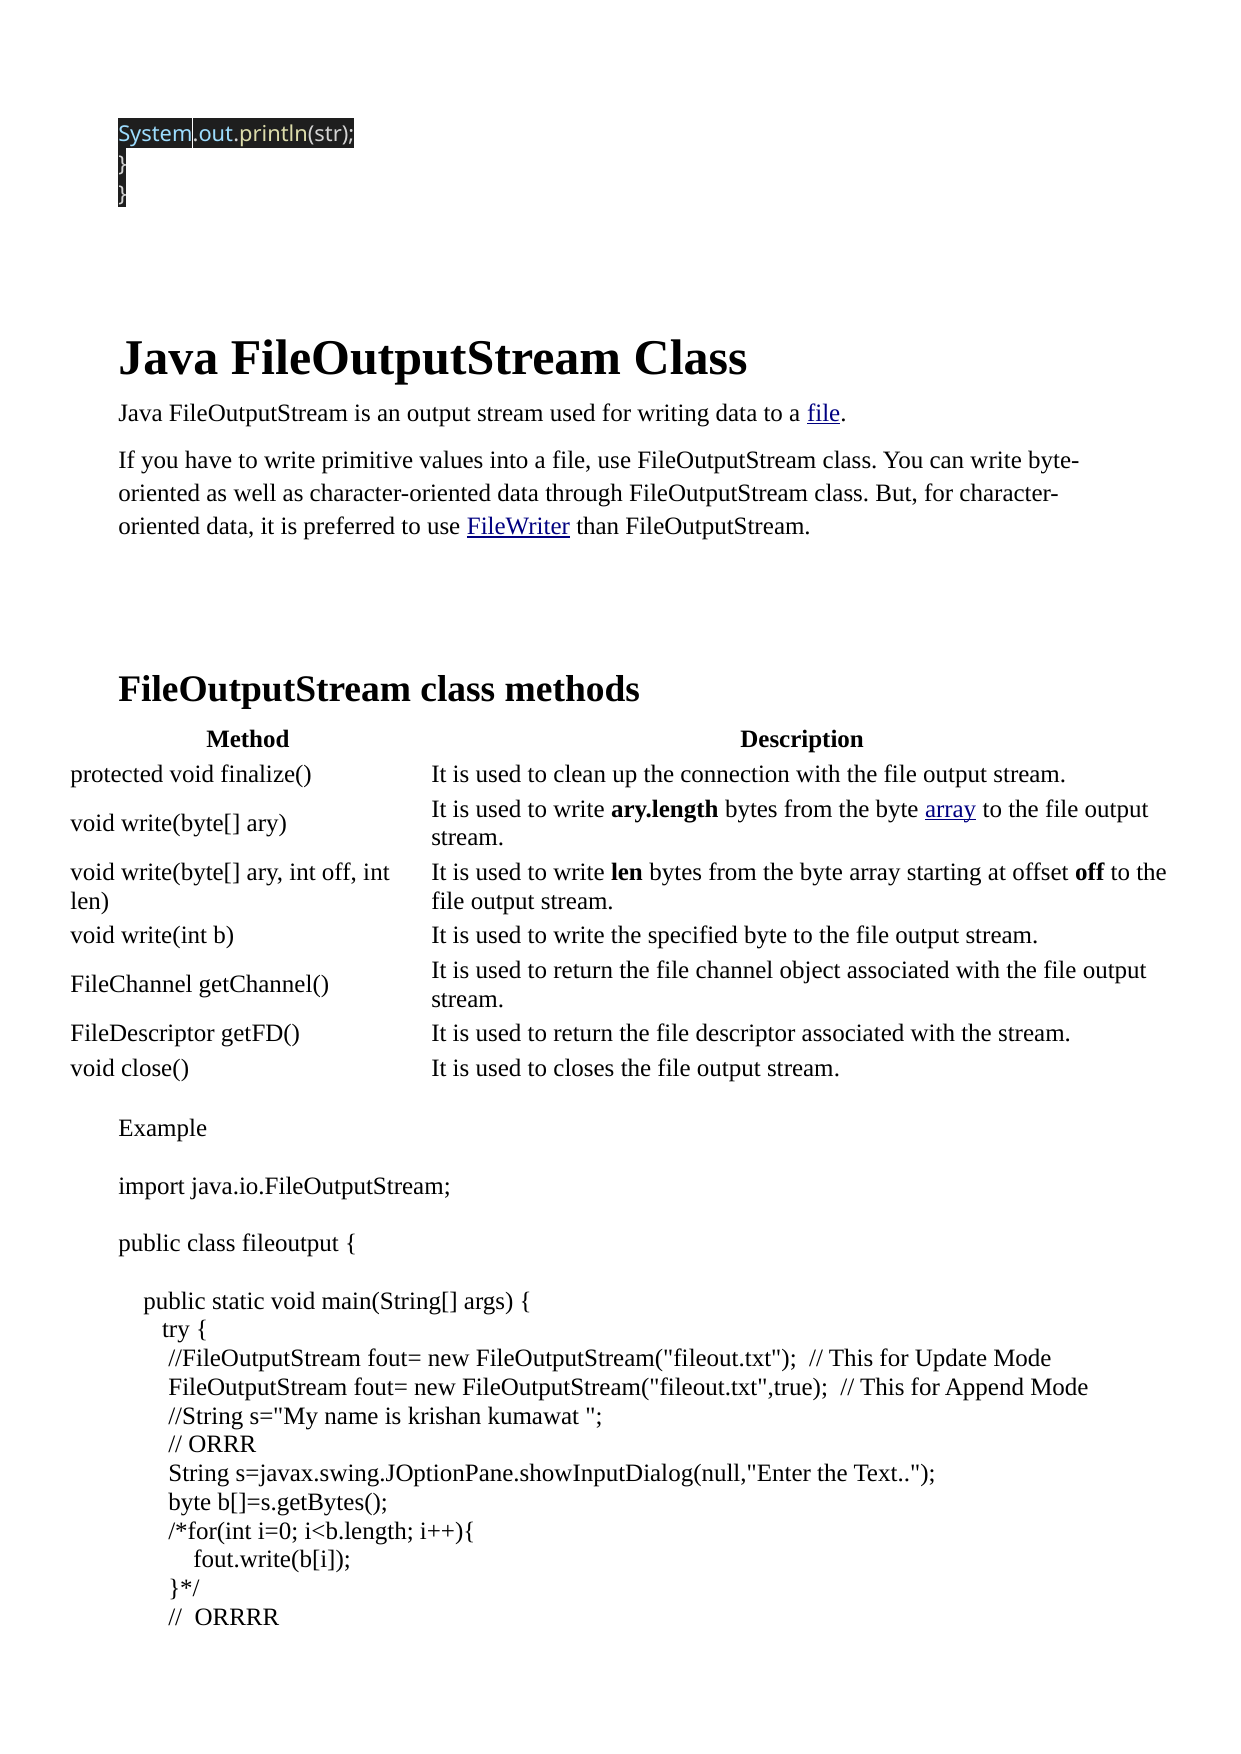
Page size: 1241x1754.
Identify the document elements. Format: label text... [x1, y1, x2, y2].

text Java FileOutputStream is an output stream used for writing data to a file. [118, 398, 1122, 426]
table_cell void close() [67, 1050, 428, 1084]
text /*for(int i=0; i<b.length; i++){ [118, 1516, 1122, 1544]
text //String s="My name is krishan kumawat "; [118, 1401, 1122, 1429]
text fout.write(b[i]); [118, 1544, 1122, 1573]
subtitle Java FileOutputStream Class [118, 328, 1122, 385]
text // ORRR [118, 1429, 1122, 1458]
text public static void main(String[] args) { [118, 1286, 1122, 1314]
text } [118, 178, 1122, 207]
table_header Method [67, 722, 428, 756]
text FileOutputStream fout= new FileOutputStream("fileout.txt",true); // This for Append Mode [118, 1372, 1122, 1401]
table_cell protected void finalize() [67, 756, 428, 791]
table_cell FileChannel getChannel() [67, 952, 428, 1015]
table_cell It is used to return the file descriptor associated with the stream. [428, 1015, 1176, 1050]
table_cell void write(byte[] ary, int off, int len) [67, 854, 428, 917]
text public class fileoutput { [118, 1228, 1122, 1257]
table_cell void write(byte[] ary) [67, 791, 428, 854]
table_cell It is used to closes the file output stream. [428, 1050, 1176, 1084]
table_cell FileDescriptor getFD() [67, 1015, 428, 1050]
text // ORRRR [118, 1602, 1122, 1631]
table_cell It is used to return the file channel object associated with the file output stream. [428, 952, 1176, 1015]
text String s=javax.swing.JOptionPane.showInputDialog(null,"Enter the Text.."); [118, 1458, 1122, 1487]
text Example [118, 1113, 1122, 1142]
text If you have to write primitive values into a file, use FileOutputStream class. You can write byte-oriented as well as character-oriented data through FileOutputStream class. But, for character-oriented data, it is preferred to use FileWriter than FileOutputStream. [118, 445, 1122, 540]
table_cell It is used to write ary.length bytes from the byte array to the file output stream. [428, 791, 1176, 854]
table_cell It is used to write the specified byte to the file output stream. [428, 918, 1176, 952]
table_cell It is used to write len bytes from the byte array starting at offset off to the file output stream. [428, 854, 1176, 917]
text } [118, 148, 1122, 178]
table_cell It is used to clean up the connection with the file output stream. [428, 756, 1176, 791]
text try { [118, 1314, 1122, 1343]
text byte b[]=s.getBytes(); [118, 1487, 1122, 1516]
text import java.io.FileOutputStream; [118, 1171, 1122, 1199]
subtitle FileOutputStream class methods [118, 666, 1122, 709]
table_header Description [428, 722, 1176, 756]
text System.out.println(str); [118, 118, 1122, 148]
text }*/ [118, 1573, 1122, 1602]
table_cell void write(int b) [67, 918, 428, 952]
text //FileOutputStream fout= new FileOutputStream("fileout.txt"); // This for Update Mode [118, 1343, 1122, 1372]
